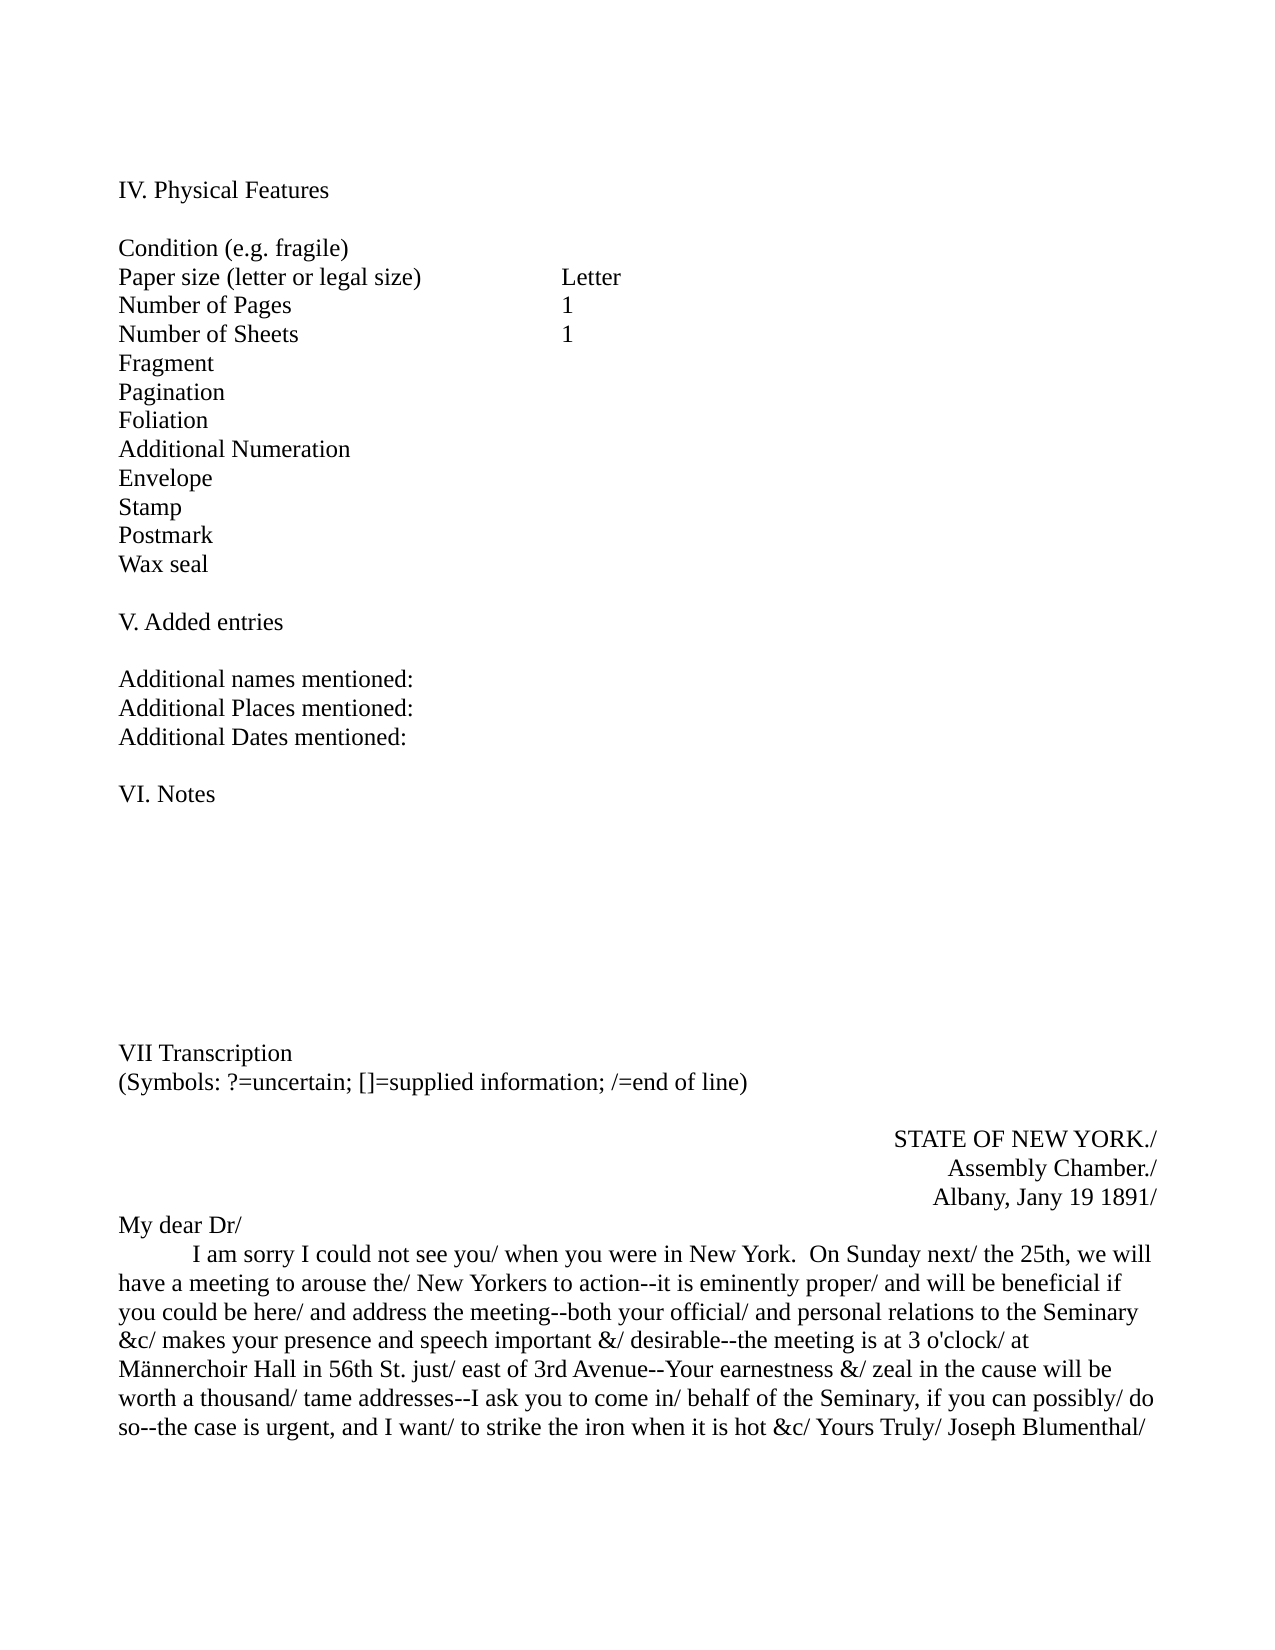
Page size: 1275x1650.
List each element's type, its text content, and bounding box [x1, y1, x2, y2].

text Stamp [118, 492, 1157, 521]
text Envelope [118, 463, 1157, 492]
text Additional Places mentioned: [118, 693, 1157, 722]
text VI. Notes [118, 779, 1157, 808]
text Fragment [118, 348, 1157, 377]
text Assembly Chamber./ [118, 1153, 1157, 1182]
text Postma rk [118, 521, 1157, 549]
text Condition (e.g. fragile) [118, 233, 1157, 262]
text STATE OF NEW YORK./ [118, 1124, 1157, 1153]
text My dear Dr/ [118, 1211, 1157, 1239]
text Number of Pages 1 [118, 291, 1157, 319]
text (Symbols: ?=uncertain; []=supplied information; /=end of line) [118, 1067, 1157, 1096]
text Paper size (letter or legal size) Letter [118, 262, 1157, 291]
text IV. Physical Features [118, 176, 1157, 204]
text VII Transcription [118, 1038, 1157, 1067]
text Additional names mentioned: [118, 664, 1157, 693]
text Number of Sheets 1 [118, 319, 1157, 348]
text Additional Dates mentioned: [118, 722, 1157, 751]
text Pagination [118, 377, 1157, 406]
text I am sorry I could not see you/ when you were in New York. On Sunday next/ the 25th, we will have a meeting to arouse the/ New Yorkers to action--it is eminently proper/ and will be beneficial if you could be here/ and address the meeting--both your official/ and personal relations to the Seminary &c/ makes your presence and speech important &/ desirable--the meeting is at 3 o'clock/ at Männerchoir Hall in 56th St. just/ east of 3rd Avenue--Your earnestness &/ zeal in the cause will be worth a thousand/ tame addresses--I ask you to come in/ behalf of the Seminary, if you can possibly/ do so--the case is urgent, and I want/ to strike the iron when it is hot &c/ Yours Truly/ Joseph Blumenthal/ [118, 1239, 1157, 1441]
text Foliation [118, 406, 1157, 434]
text Albany, Jany 19 1891/ [118, 1182, 1157, 1211]
text Additional Numeration [118, 434, 1157, 463]
text Wax seal [118, 549, 1157, 578]
text V. Added entries [118, 607, 1157, 636]
